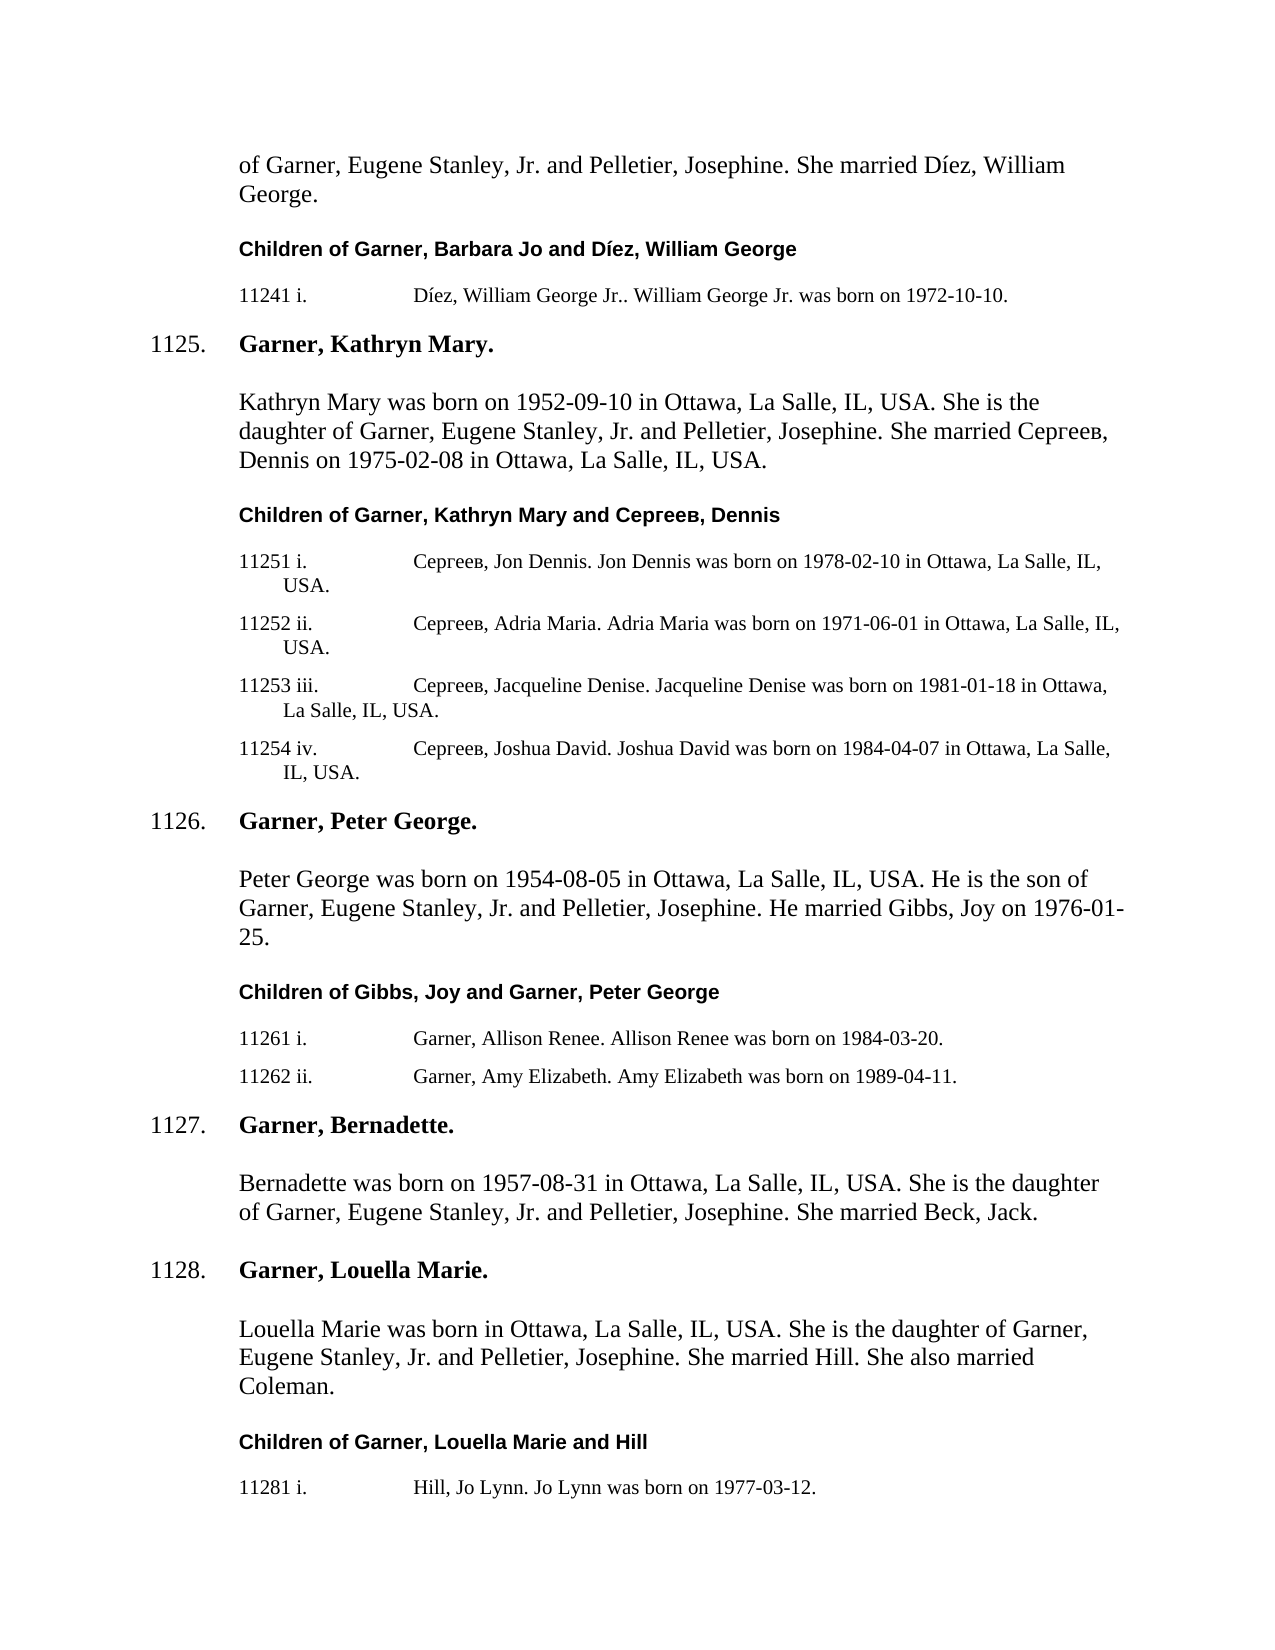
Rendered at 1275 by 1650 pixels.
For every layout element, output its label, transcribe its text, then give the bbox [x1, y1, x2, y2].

text Louella Marie was born in Ottawa, La Salle, IL, USA. She is the daughter of Garner, Eugene Stanley, Jr. and Pelletier, Josephine. She married Hill. She also married Coleman. [238, 1314, 1125, 1400]
title Children of Garner, Barbara Jo and Díez, William George [238, 237, 1125, 261]
text 1126. Garner, Peter George. [150, 806, 1125, 834]
title Children of Garner, Louella Marie and Hill [238, 1429, 1125, 1453]
text of Garner, Eugene Stanley, Jr. and Pelletier, Josephine. She married Díez, William George. [238, 150, 1125, 207]
list 11251 i. Сергеев, Jon Dennis. Jon Dennis was born on 1978-02-10 in Ottawa, La Salle, IL, USA. [239, 549, 1125, 597]
list 11281 i. Hill, Jo Lynn. Jo Lynn was born on 1977-03-12. [239, 1475, 1125, 1499]
list 11262 ii. Garner, Amy Elizabeth. Amy Elizabeth was born on 1989-04-11. [239, 1064, 1125, 1088]
title Children of Gibbs, Joy and Garner, Peter George [238, 980, 1125, 1004]
list 11252 ii. Сергеев, Adria Maria. Adria Maria was born on 1971-06-01 in Ottawa, La Salle, IL, USA. [239, 611, 1125, 659]
text Peter George was born on 1954-08-05 in Ottawa, La Salle, IL, USA. He is the son of Garner, Eugene Stanley, Jr. and Pelletier, Josephine. He married Gibbs, Joy on 1976-01-25. [238, 864, 1125, 950]
list 11253 iii. Сергеев, Jacqueline Denise. Jacqueline Denise was born on 1981-01-18 in Ottawa, La Salle, IL, USA. [239, 673, 1125, 722]
list 11261 i. Garner, Allison Renee. Allison Renee was born on 1984-03-20. [239, 1026, 1125, 1050]
text Kathryn Mary was born on 1952-09-10 in Ottawa, La Salle, IL, USA. She is the daughter of Garner, Eugene Stanley, Jr. and Pelletier, Josephine. She married Сергеев, Dennis on 1975-02-08 in Ottawa, La Salle, IL, USA. [238, 387, 1125, 473]
list 11254 iv. Сергеев, Joshua David. Joshua David was born on 1984-04-07 in Ottawa, La Salle, IL, USA. [239, 736, 1125, 784]
title Children of Garner, Kathryn Mary and Сергеев, Dennis [238, 503, 1125, 527]
text 1128. Garner, Louella Marie. [150, 1255, 1125, 1284]
text Bernadette was born on 1957-08-31 in Ottawa, La Salle, IL, USA. She is the daughter of Garner, Eugene Stanley, Jr. and Pelletier, Josephine. She married Beck, Jack. [238, 1168, 1125, 1226]
text 1125. Garner, Kathryn Mary. [150, 329, 1125, 358]
text 1127. Garner, Bernadette. [150, 1110, 1125, 1139]
list 11241 i. Díez, William George Jr.. William George Jr. was born on 1972-10-10. [239, 283, 1125, 307]
